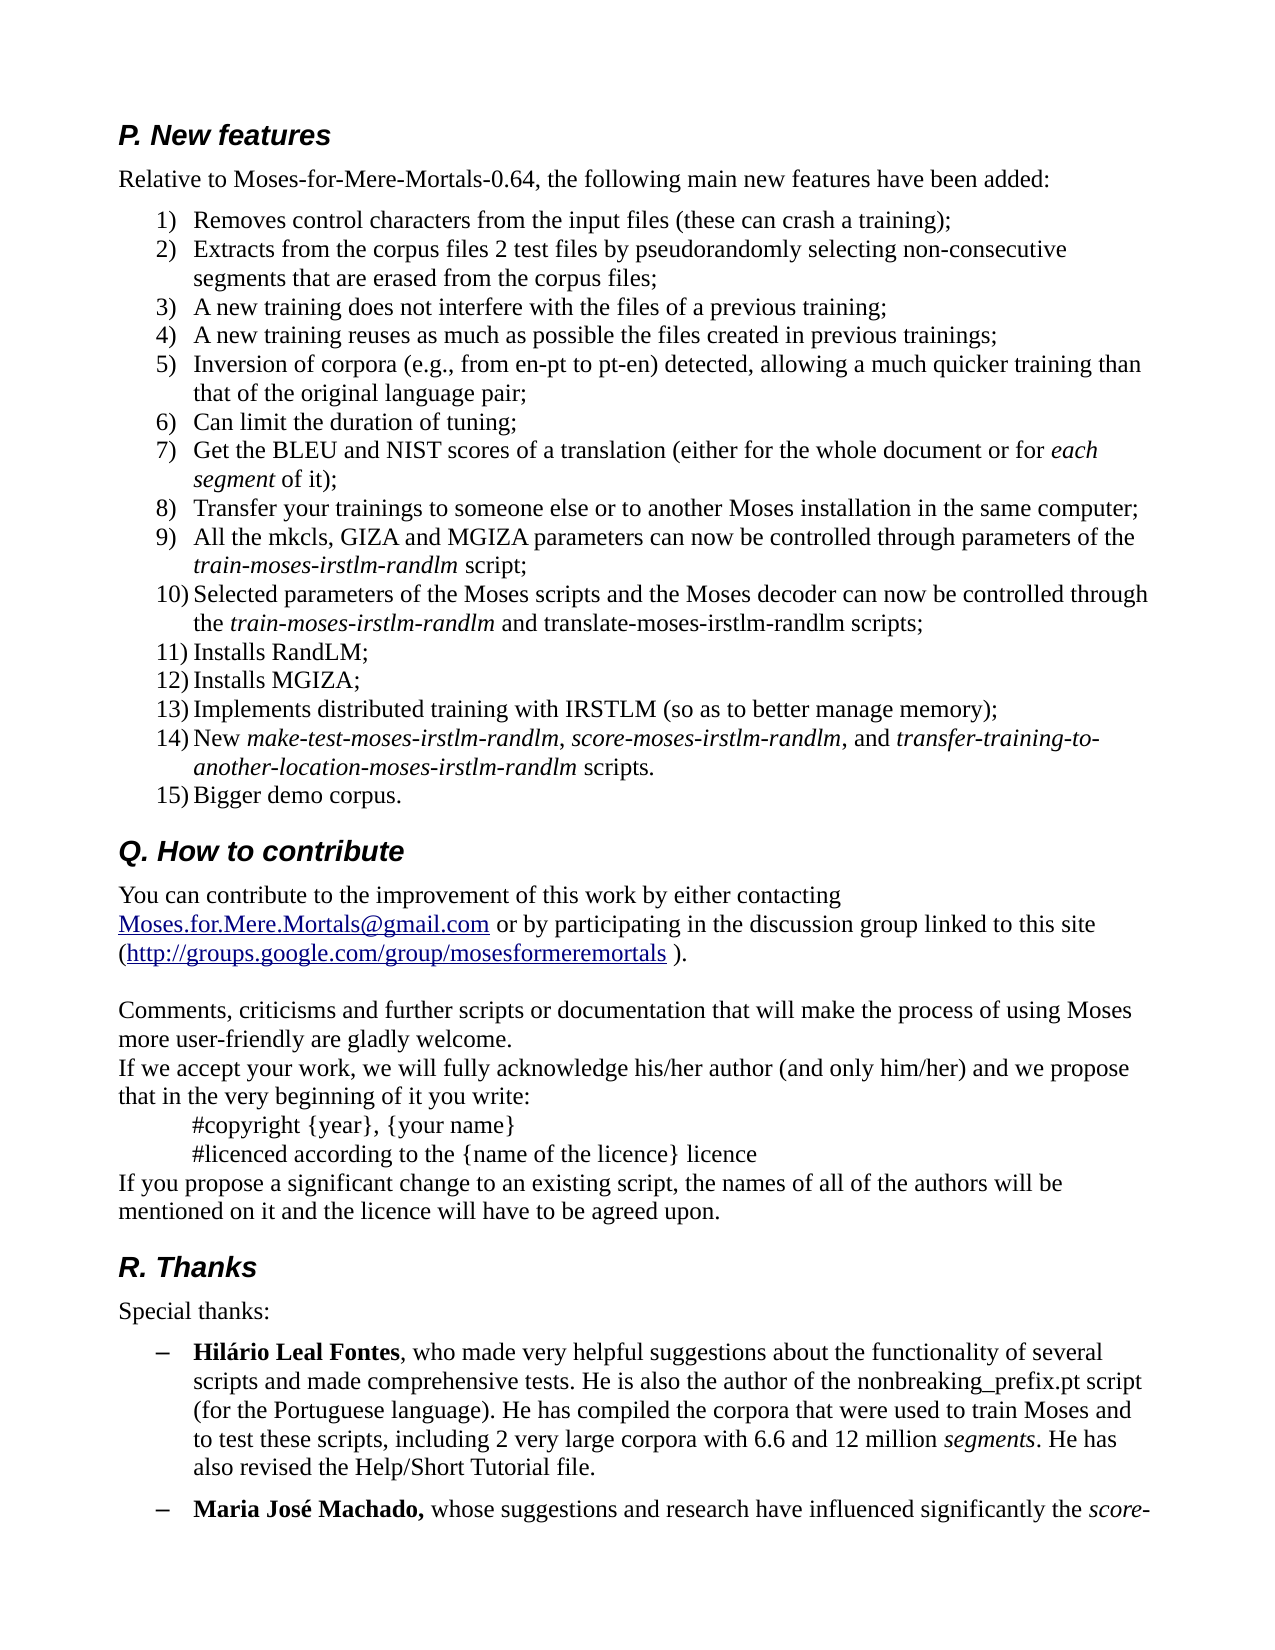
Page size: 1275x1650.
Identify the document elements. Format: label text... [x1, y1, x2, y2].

subtitle Q. How to contribute [118, 834, 1157, 868]
subtitle R. Thanks [118, 1250, 1157, 1284]
list A new training reuses as much as possible the files created in previous trainings; [156, 320, 1157, 349]
text You can contribute to the improvement of this work by either contacting Moses.for.Mere.Mortals@gmail.com or by participating in the discussion group linked to this site (http://groups.google.com/group/mosesformeremortals ). [118, 880, 1157, 966]
text If we accept your work, we will fully acknowledge his/her author (and only him/her) and we propose that in the very beginning of it you write: [118, 1053, 1157, 1110]
list Bigger demo corpus. [156, 780, 1157, 809]
text Special thanks: [118, 1296, 1157, 1325]
text Relative to Moses-for-Mere-Mortals-0.64, the following main new features have been added: [118, 164, 1157, 193]
list New make-test-moses-irstlm-randlm, score-moses-irstlm-randlm, and transfer-training-to-another-location-moses-irstlm-randlm scripts. [156, 723, 1157, 780]
list Hilário Leal Fontes, who made very helpful suggestions about the functionality of several scripts and made comprehensive tests. He is also the author of the nonbreaking_prefix.pt script (for the Portuguese language). He has compiled the corpora that were used to train Moses and to test these scripts, including 2 very large corpora with 6.6 and 12 million segments. He has also revised the Help/Short Tutorial file. [156, 1337, 1157, 1481]
list #licenced according to the {name of the licence} licence [162, 1139, 1157, 1168]
list Selected parameters of the Moses scripts and the Moses decoder can now be controlled through the train-moses-irstlm-randlm and translate-moses-irstlm-randlm scripts; [156, 579, 1157, 637]
list A new training does not interfere with the files of a previous training; [156, 292, 1157, 320]
list Transfer your trainings to someone else or to another Moses installation in the same computer; [156, 493, 1157, 522]
text Comments, criticisms and further scripts or documentation that will make the process of using Moses more user-friendly are gladly welcome. [118, 995, 1157, 1053]
subtitle P. New features [118, 118, 1157, 152]
list Get the BLEU and NIST scores of a translation (either for the whole document or for each segment of it); [156, 435, 1157, 493]
list Maria José Machado, whose suggestions and research have influenced significantly the score- [156, 1494, 1157, 1522]
list Extracts from the corpus files 2 test files by pseudorandomly selecting non-consecutive segments that are erased from the corpus files; [156, 234, 1157, 292]
list #copyright {year}, {your name} [162, 1110, 1157, 1139]
list Installs RandLM; [156, 637, 1157, 665]
list Installs MGIZA; [156, 665, 1157, 694]
list Removes control characters from the input files (these can crash a training); [156, 205, 1157, 234]
list Inversion of corpora (e.g., from en-pt to pt-en) detected, allowing a much quicker training than that of the original language pair; [156, 349, 1157, 407]
list Can limit the duration of tuning; [156, 407, 1157, 435]
list All the mkcls, GIZA and MGIZA parameters can now be controlled through parameters of the train-moses-irstlm-randlm script; [156, 522, 1157, 579]
list Implements distributed training with IRSTLM (so as to better manage memory); [156, 694, 1157, 723]
text If you propose a significant change to an existing script, the names of all of the authors will be mentioned on it and the licence will have to be agreed upon. [118, 1168, 1157, 1225]
